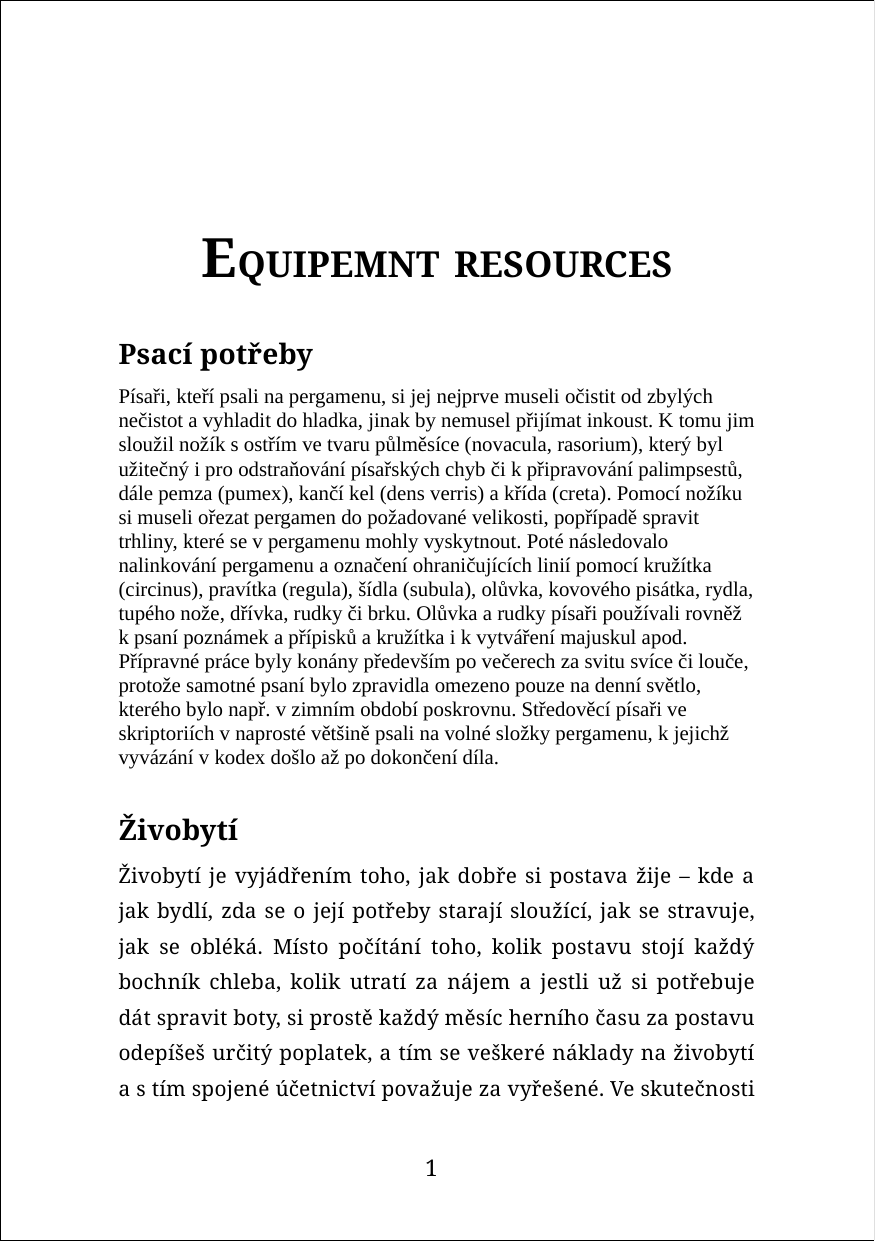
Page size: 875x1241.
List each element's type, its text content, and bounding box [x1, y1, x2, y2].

subtitle Psací potřeby [118, 334, 756, 372]
text Písaři, kteří psali na pergamenu, si jej nejprve museli očistit od zbylých nečistot a vyhladit do hladka, jinak by nemusel přijímat inkoust. K tomu jim sloužil nožík s ostřím ve tvaru půlměsíce (novacula, rasorium), který byl užitečný i pro odstraňování písařských chyb či k připravování palimpsestů, dále pemza (pumex), kančí kel (dens verris) a křída (creta). Pomocí nožíku si museli ořezat pergamen do požadované velikosti, popřípadě spravit trhliny, které se v pergamenu mohly vyskytnout. Poté následovalo nalinkování pergamenu a označení ohraničujících linií pomocí kružítka (circinus), pravítka (regula), šídla (subula), olůvka, kovového pisátka, rydla, tupého nože, dřívka, rudky či brku. Olůvka a rudky písaři používali rovněž k psaní poznámek a přípisků a kružítka i k vytváření majuskul apod. Přípravné práce byly konány především po večerech za svitu svíce či louče, protože samotné psaní bylo zpravidla omezeno pouze na denní světlo, kterého bylo např. v zimním období poskrovnu. Středověcí písaři ve skriptoriích v naprosté většině psali na volné složky pergamenu, k jejichž vyvázání v kodex došlo až po dokončení díla. [118, 384, 756, 769]
subtitle Živobytí [118, 811, 756, 849]
text Živobytí je vyjádřením toho, jak dobře si postava žije – kde a jak bydlí, zda se o její potřeby starají sloužící, jak se stravuje, jak se obléká. Místo počítání toho, kolik postavu stojí každý bochník chleba, kolik utratí za nájem a jestli už si potřebuje dát spravit boty, si prostě každý měsíc herního času za postavu odepíšeš určitý poplatek, a tím se veškeré náklady na živobytí a s tím spojené účetnictví považuje za vyřešené. Ve skutečnosti [118, 861, 756, 1102]
subtitle Equipemnt resources [118, 219, 756, 293]
